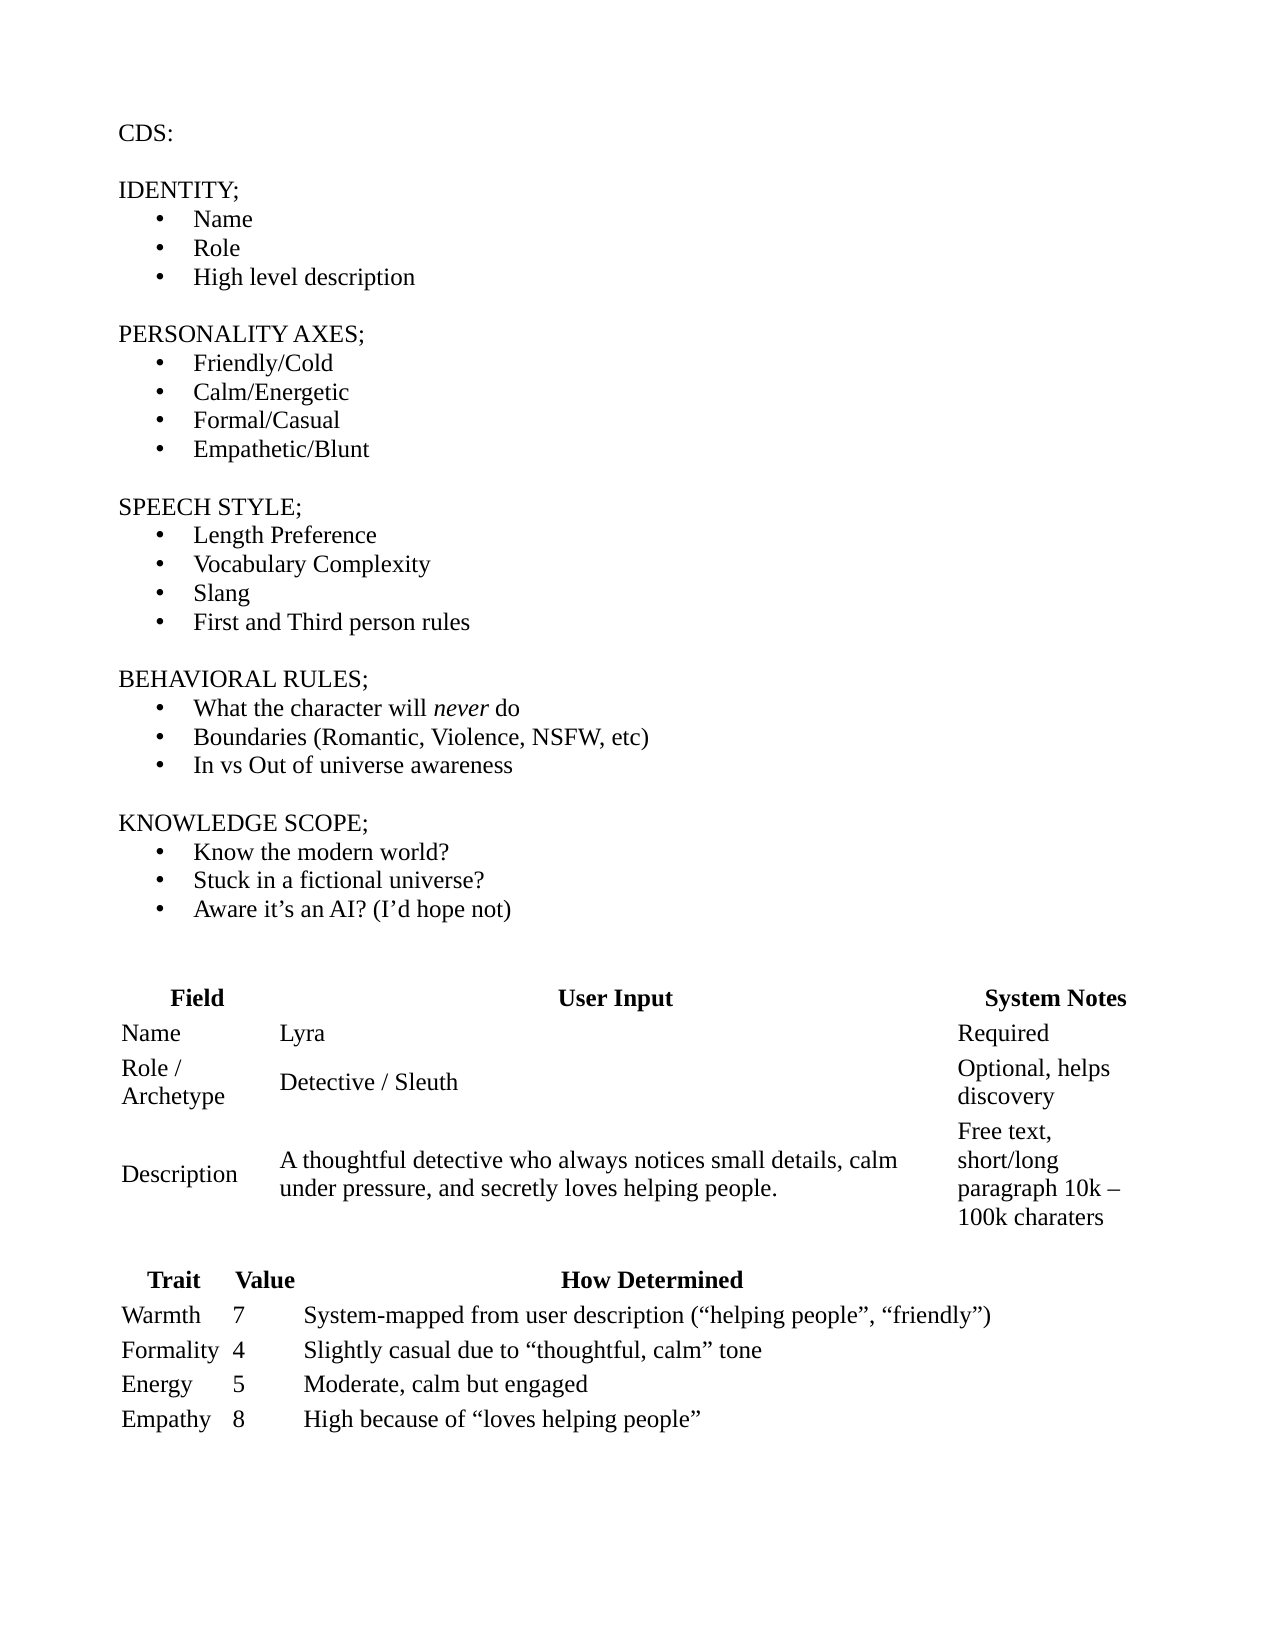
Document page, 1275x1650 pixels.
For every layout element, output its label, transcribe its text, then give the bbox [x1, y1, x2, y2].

table_header User Input [276, 981, 954, 1015]
table_cell System-mapped from user description (“helping people”, “friendly”) [300, 1297, 1004, 1332]
list Length Preference [156, 521, 1157, 549]
list First and Third person rules [156, 607, 1157, 636]
list Friendly/Cold [156, 348, 1157, 377]
list Calm/Energetic [156, 377, 1157, 406]
table_cell 7 [229, 1297, 300, 1332]
table_cell A thoughtful detective who always notices small details, calm under pressure, and secretly loves helping people. [276, 1113, 954, 1234]
text BEHAVIORAL RULES; [118, 664, 1157, 693]
text PERSONALITY AXES; [118, 319, 1157, 348]
list Name [156, 204, 1157, 233]
table_cell Free text, short/long paragraph 10k – 100k charaters [955, 1113, 1157, 1234]
list Vocabulary Complexity [156, 549, 1157, 578]
table_cell Description [118, 1113, 276, 1234]
list Empathetic/Blunt [156, 434, 1157, 463]
table_header How Determined [300, 1263, 1004, 1297]
list Know the modern world? [156, 837, 1157, 866]
list Stuck in a fictional universe? [156, 866, 1157, 894]
table_cell Required [955, 1015, 1157, 1050]
list Boundaries (Romantic, Violence, NSFW, etc) [156, 722, 1157, 751]
list High level description [156, 262, 1157, 291]
table_cell High because of “loves helping people” [300, 1401, 1004, 1436]
table_cell Empathy [118, 1401, 229, 1436]
table_cell 5 [229, 1366, 300, 1401]
list What the character will never do [156, 693, 1157, 722]
list In vs Out of universe awareness [156, 751, 1157, 779]
text IDENTITY; [118, 176, 1157, 204]
table_cell Energy [118, 1366, 229, 1401]
table_cell 8 [229, 1401, 300, 1436]
text CDS: [118, 118, 1157, 147]
table_cell Moderate, calm but engaged [300, 1366, 1004, 1401]
table_cell Name [118, 1015, 276, 1050]
list Formal/Casual [156, 406, 1157, 434]
list Aware it’s an AI? (I’d hope not) [156, 894, 1157, 923]
table_header System Notes [955, 981, 1157, 1015]
table_cell Lyra [276, 1015, 954, 1050]
list Role [156, 233, 1157, 262]
text SPEECH STYLE; [118, 492, 1157, 521]
text KNOWLEDGE SCOPE; [118, 808, 1157, 837]
table_header Field [118, 981, 276, 1015]
table_cell Optional, helps discovery [955, 1050, 1157, 1113]
table_header Value [229, 1263, 300, 1297]
table_cell Detective / Sleuth [276, 1050, 954, 1113]
table_header Trait [118, 1263, 229, 1297]
table_cell Formality [118, 1332, 229, 1366]
table_cell Slightly casual due to “thoughtful, calm” tone [300, 1332, 1004, 1366]
table_cell Role / Archetype [118, 1050, 276, 1113]
table_cell 4 [229, 1332, 300, 1366]
list Slang [156, 578, 1157, 607]
table_cell Warmth [118, 1297, 229, 1332]
